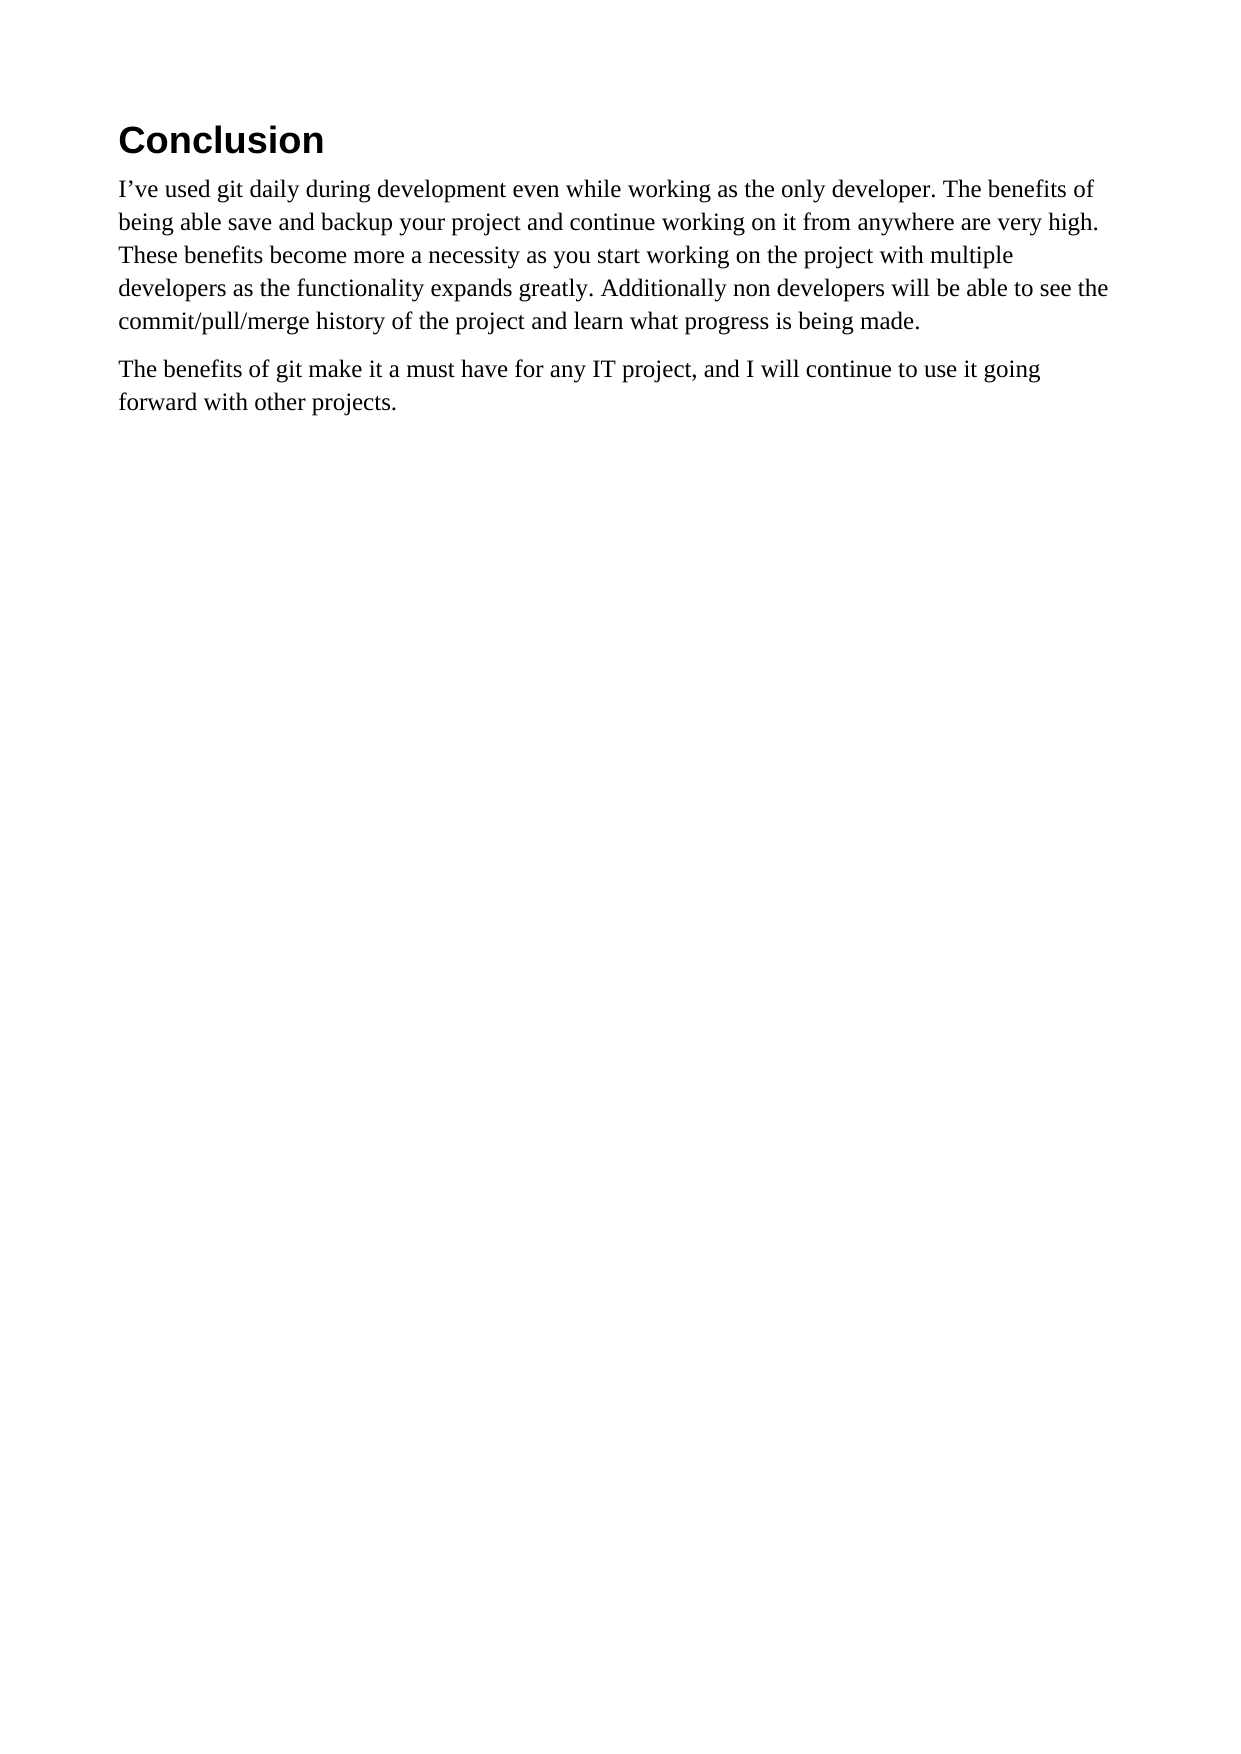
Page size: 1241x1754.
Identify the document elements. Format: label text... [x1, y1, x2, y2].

text I’ve used git daily during development even while working as the only developer. The benefits of being able save and backup your project and continue working on it from anywhere are very high. These benefits become more a necessity as you start working on the project with multiple developers as the functionality expands greatly. Additionally non developers will be able to see the commit/pull/merge history of the project and learn what progress is being made. [118, 174, 1122, 335]
subtitle Conclusion [118, 118, 1122, 162]
text The benefits of git make it a must have for any IT project, and I will continue to use it going forward with other projects. [118, 354, 1122, 416]
